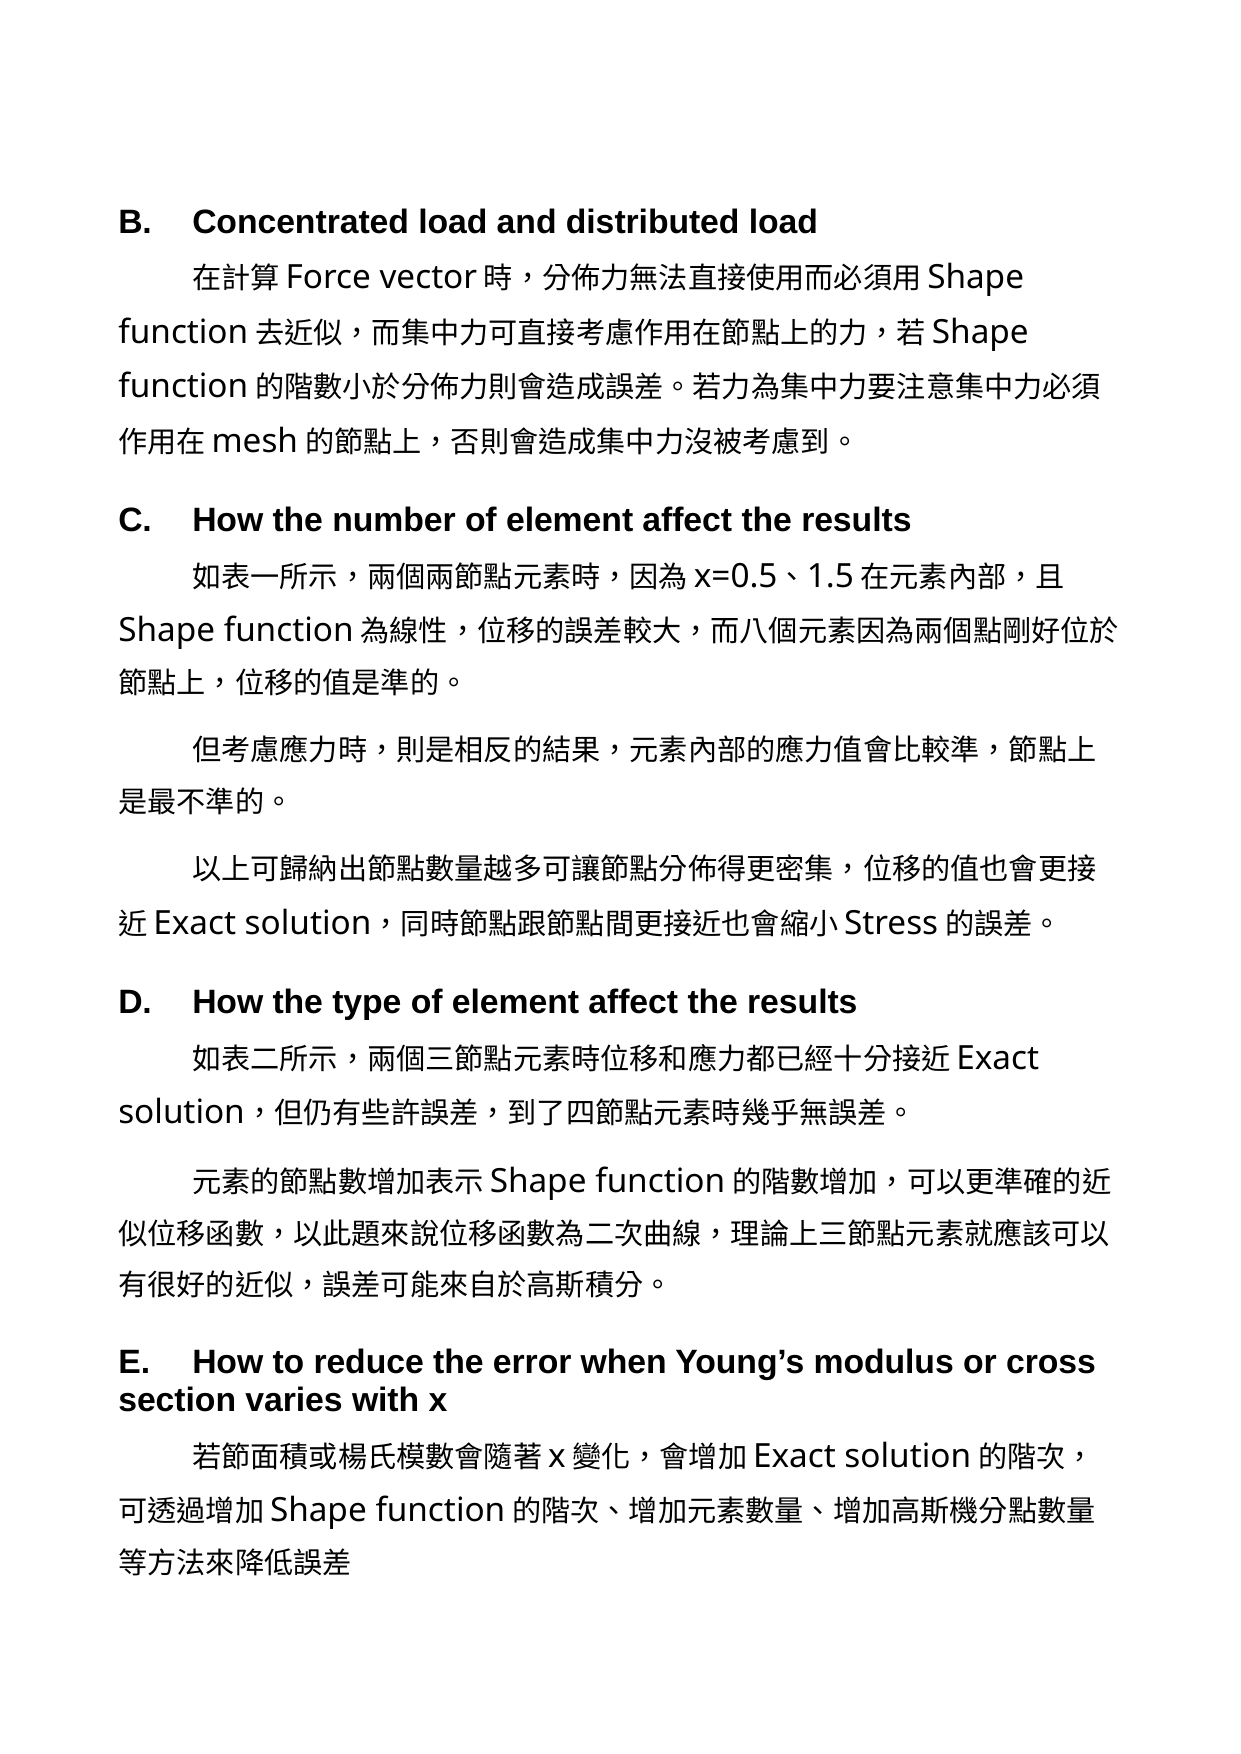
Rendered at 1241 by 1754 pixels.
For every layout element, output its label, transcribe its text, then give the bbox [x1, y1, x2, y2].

text 若節面積或楊氏模數會隨著x變化，會增加Exact solution的階次，可透過增加Shape function的階次、增加元素數量、增加高斯機分點數量等方法來降低誤差 [118, 1432, 1122, 1582]
subtitle Concentrated load and distributed load [118, 202, 1122, 241]
text 在計算Force vector時，分佈力無法直接使用而必須用Shape function去近似，而集中力可直接考慮作用在節點上的力，若Shape function的階數小於分佈力則會造成誤差。若力為集中力要注意集中力必須作用在mesh的節點上，否則會造成集中力沒被考慮到。 [118, 253, 1122, 462]
subtitle How to reduce the error when Young’s modulus or cross section varies with x [118, 1342, 1122, 1419]
text 如表一所示，兩個兩節點元素時，因為x=0.5、1.5在元素內部，且Shape function為線性，位移的誤差較大，而八個元素因為兩個點剛好位於節點上，位移的值是準的。 [118, 551, 1122, 702]
text 如表二所示，兩個三節點元素時位移和應力都已經十分接近Exact solution，但仍有些許誤差，到了四節點元素時幾乎無誤差。 [118, 1033, 1122, 1133]
subtitle How the type of element affect the results [118, 982, 1122, 1021]
text 以上可歸納出節點數量越多可讓節點分佈得更密集，位移的值也會更接近Exact solution，同時節點跟節點間更接近也會縮小Stress的誤差。 [118, 844, 1122, 944]
subtitle How the number of element affect the results [118, 500, 1122, 539]
text 元素的節點數增加表示Shape function的階數增加，可以更準確的近似位移函數，以此題來說位移函數為二次曲線，理論上三節點元素就應該可以有很好的近似，誤差可能來自於高斯積分。 [118, 1157, 1122, 1304]
text 但考慮應力時，則是相反的結果，元素內部的應力值會比較準，節點上是最不準的。 [118, 725, 1122, 821]
